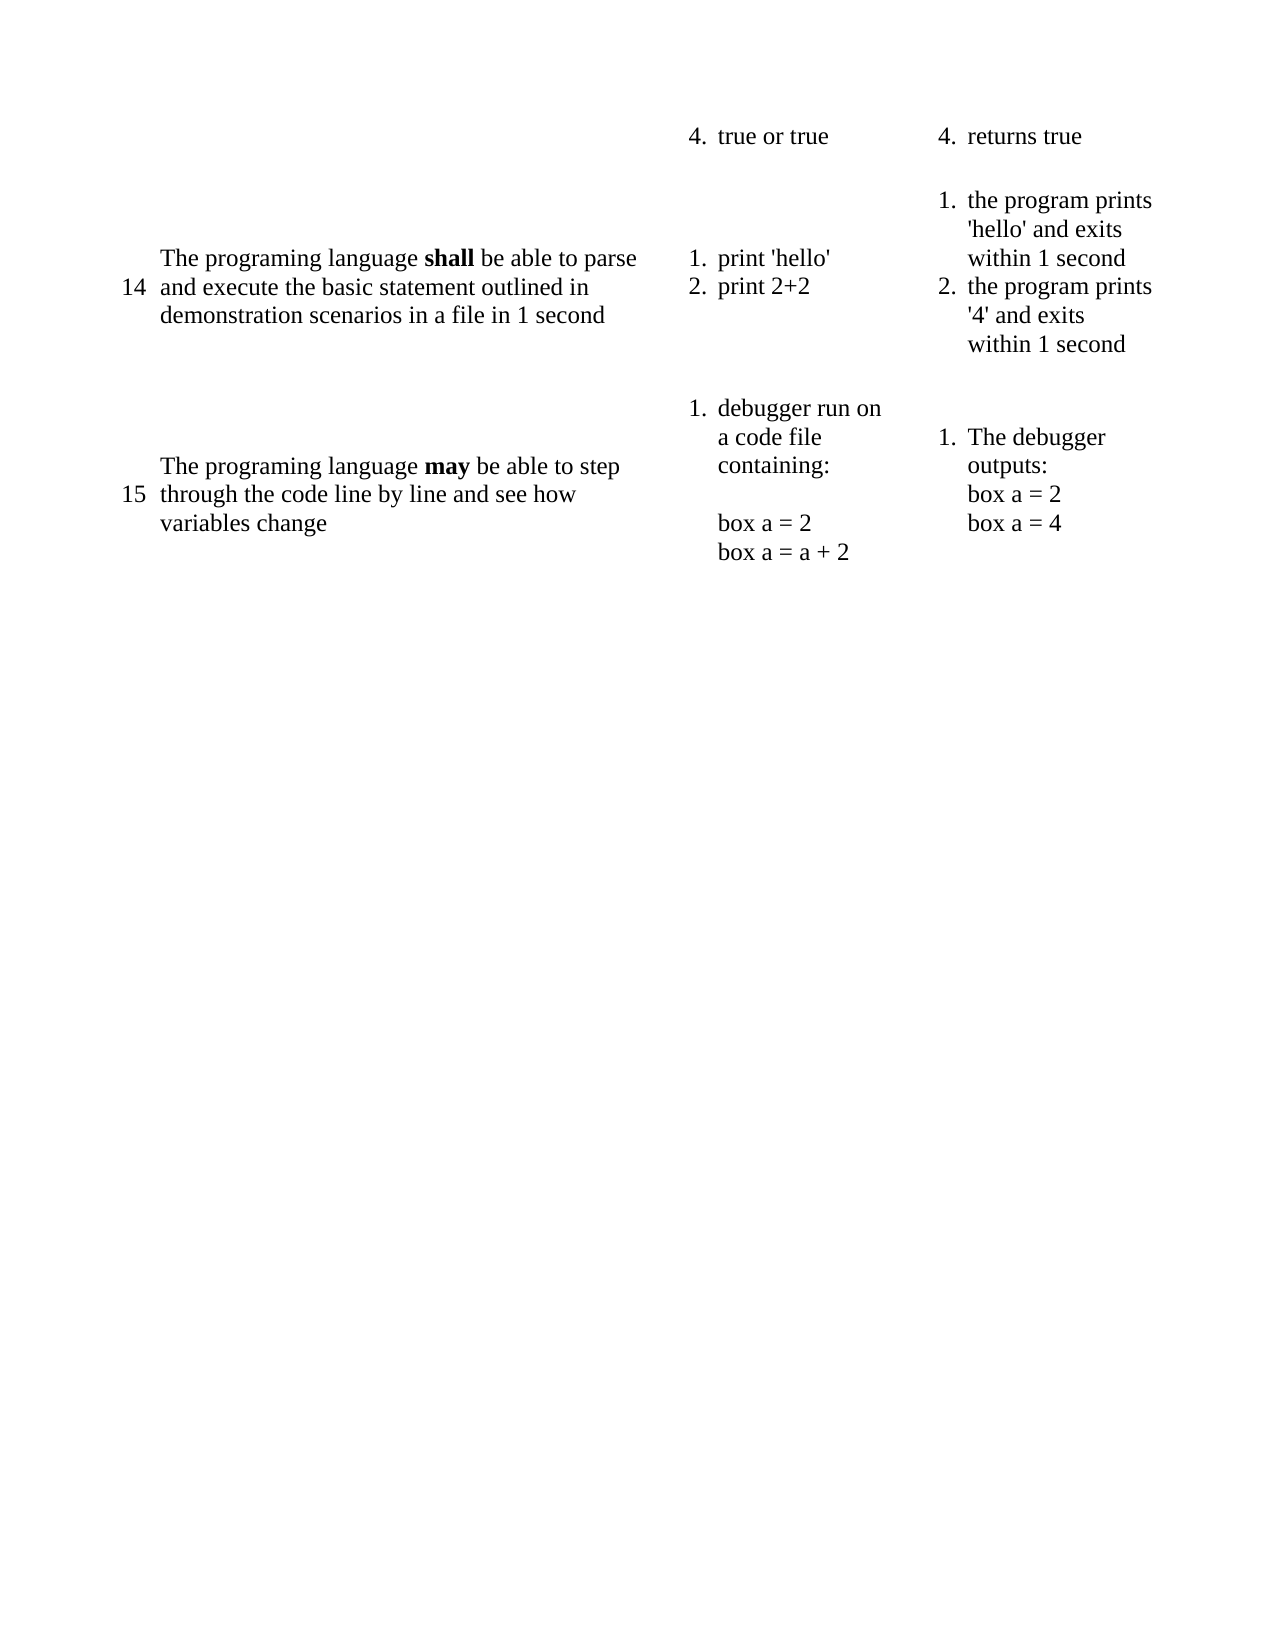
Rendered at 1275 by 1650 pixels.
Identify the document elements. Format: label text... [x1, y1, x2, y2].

table_cell The programing language shall be able to parse and execute the basic statement outlined in demonstration scenarios in a file in 1 second [157, 182, 641, 390]
table_cell The debugger outputs: box a = 2 box a = 4 [891, 390, 1157, 598]
table_cell false or false false or true true or false true or true [641, 118, 891, 182]
table_cell the program prints 'hello' and exits within 1 second the program prints '4' and exits within 1 second [891, 182, 1157, 390]
table_cell The programing language may be able to step through the code line by line and see how variables change [157, 390, 641, 598]
table_cell print 'hello' print 2+2 [641, 182, 891, 390]
table_cell 14 [118, 182, 157, 390]
table_cell [157, 118, 641, 182]
table_cell returns false returns true returns true returns true [891, 118, 1157, 182]
table_cell debugger run on a code file containing: box a = 2 box a = a + 2 [641, 390, 891, 598]
table_cell 15 [118, 390, 157, 598]
table_cell [118, 118, 157, 182]
